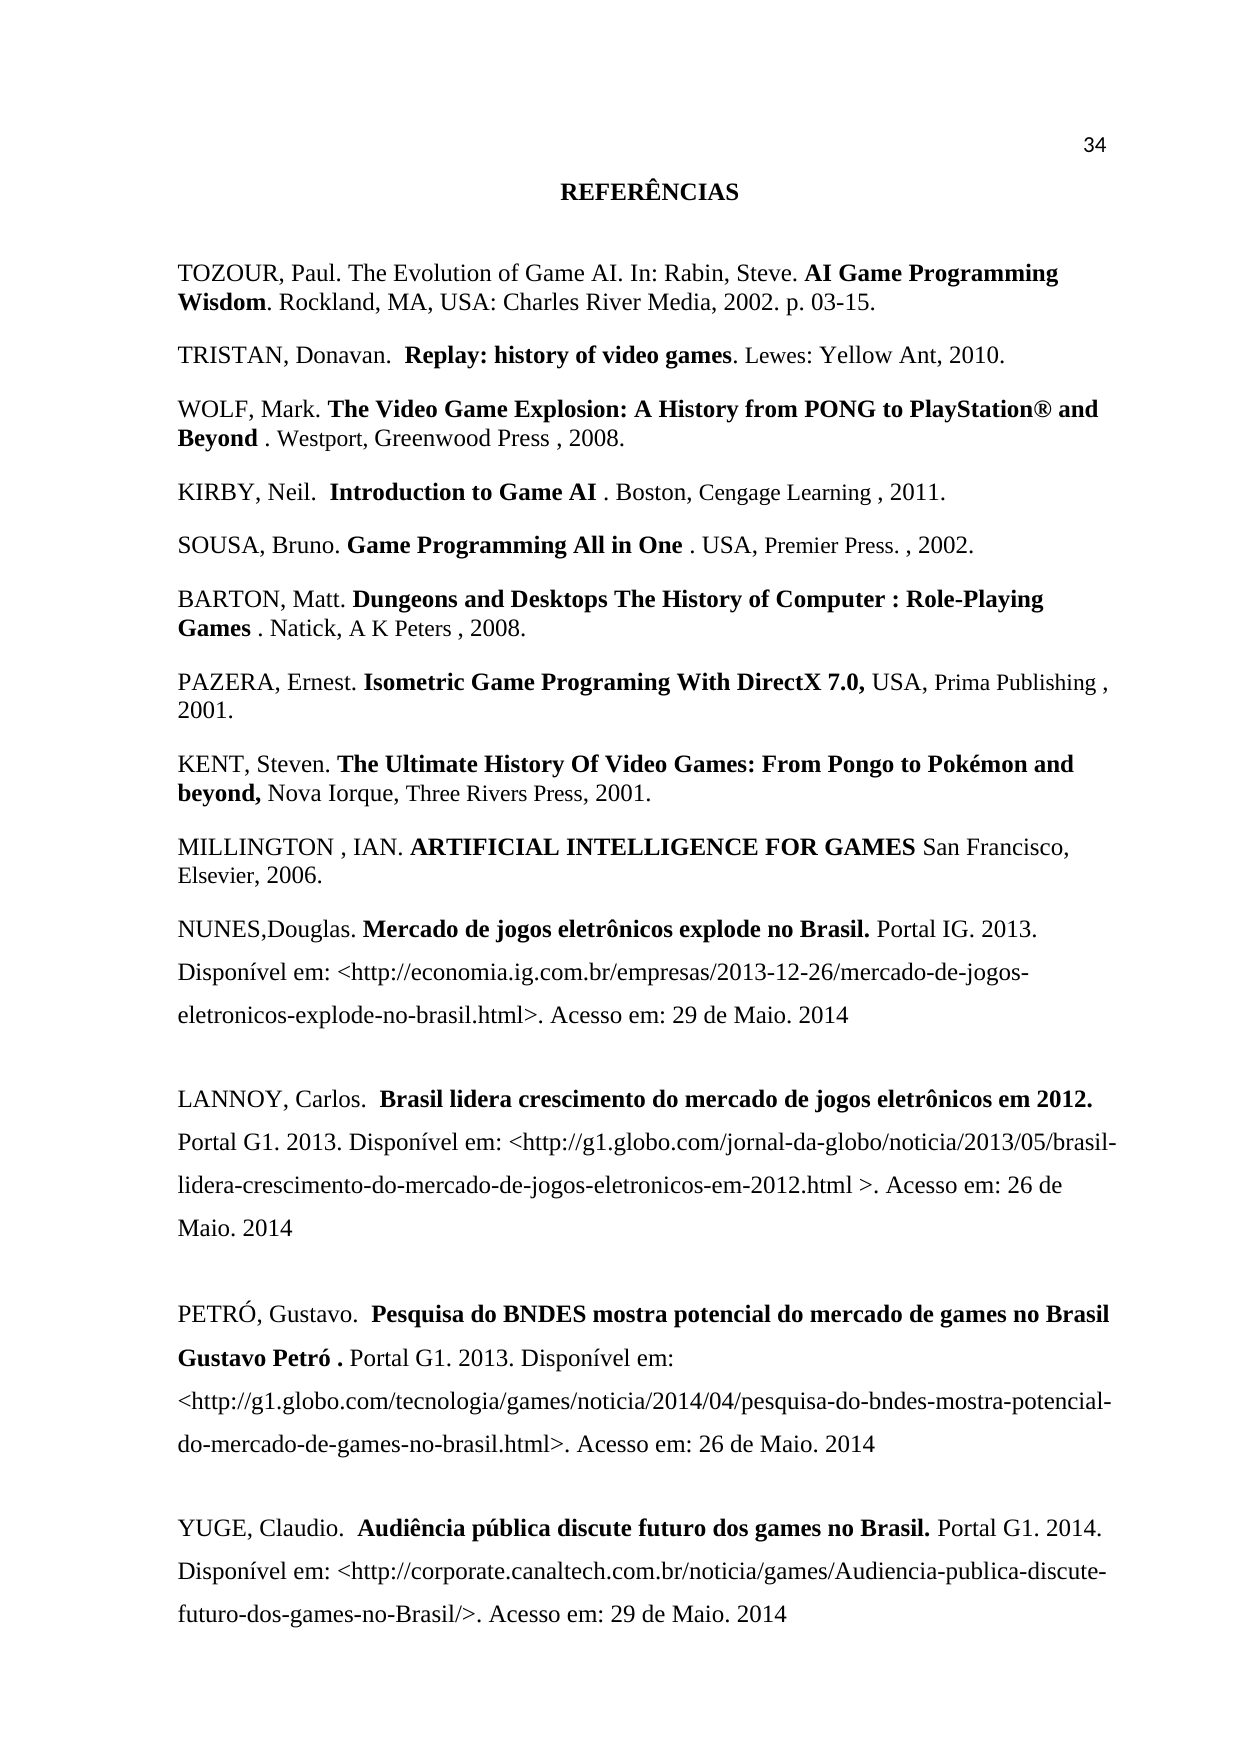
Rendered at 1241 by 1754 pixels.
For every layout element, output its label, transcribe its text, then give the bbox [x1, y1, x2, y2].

text KIRBY, Neil. Introduction to Game AI . Boston, Cengage Learning , 2011. [177, 477, 1122, 505]
text PETRÓ, Gustavo. Pesquisa do BNDES mostra potencial do mercado de games no Brasil Gustavo Petró . Portal G1. 2013. Disponível em: <http://g1.globo.com/tecnologia/games/noticia/2014/04/pesquisa-do-bndes-mostra-potencial-do-mercado-de-games-no-brasil.html>. Acesso em: 26 de Maio. 2014 [177, 1299, 1122, 1458]
text YUGE, Claudio. Audiência pública discute futuro dos games no Brasil. Portal G1. 2014. Disponível em: <http://corporate.canaltech.com.br/noticia/games/Audiencia-publica-discute-futuro-dos-games-no-Brasil/>. Acesso em: 29 de Maio. 2014 [177, 1513, 1122, 1628]
text SOUSA, Bruno. Game Programming All in One . USA, Premier Press. , 2002. [177, 530, 1122, 559]
text REFErências [177, 177, 1122, 206]
text TRISTAN, Donavan. Replay: history of video games. Lewes: Yellow Ant, 2010. [177, 340, 1122, 369]
text NUNES,Douglas. Mercado de jogos eletrônicos explode no Brasil. Portal IG. 2013. Disponível em: <http://economia.ig.com.br/empresas/2013-12-26/mercado-de-jogos-eletronicos-explode-no-brasil.html>. Acesso em: 29 de Maio. 2014 [177, 914, 1122, 1029]
text KENT, Steven. The Ultimate History Of Video Games: From Pongo to Pokémon and beyond, Nova Iorque, Three Rivers Press, 2001. [177, 749, 1122, 807]
text WOLF, Mark. The Video Game Explosion: A History from PONG to PlayStation® and Beyond . Westport, Greenwood Press , 2008. [177, 394, 1122, 452]
text MILLINGTON , IAN. ARTIFICIAL INTELLIGENCE FOR GAMES San Francisco, Elsevier, 2006. [177, 832, 1122, 889]
text LANNOY, Carlos. Brasil lidera crescimento do mercado de jogos eletrônicos em 2012. Portal G1. 2013. Disponível em: <http://g1.globo.com/jornal-da-globo/noticia/2013/05/brasil-lidera-crescimento-do-mercado-de-jogos-eletronicos-em-2012.html >. Acesso em: 26 de Maio. 2014 [177, 1084, 1122, 1242]
text BARTON, Matt. Dungeons and Desktops The History of Computer : Role-Playing Games . Natick, A K Peters , 2008. [177, 584, 1122, 642]
text TOZOUR, Paul. The Evolution of Game AI. In: Rabin, Steve. AI Game Programming Wisdom. Rockland, MA, USA: Charles River Media, 2002. p. 03-15. [177, 258, 1122, 315]
text PAZERA, Ernest. Isometric Game Programing With DirectX 7.0, USA, Prima Publishing , 2001. [177, 667, 1122, 724]
